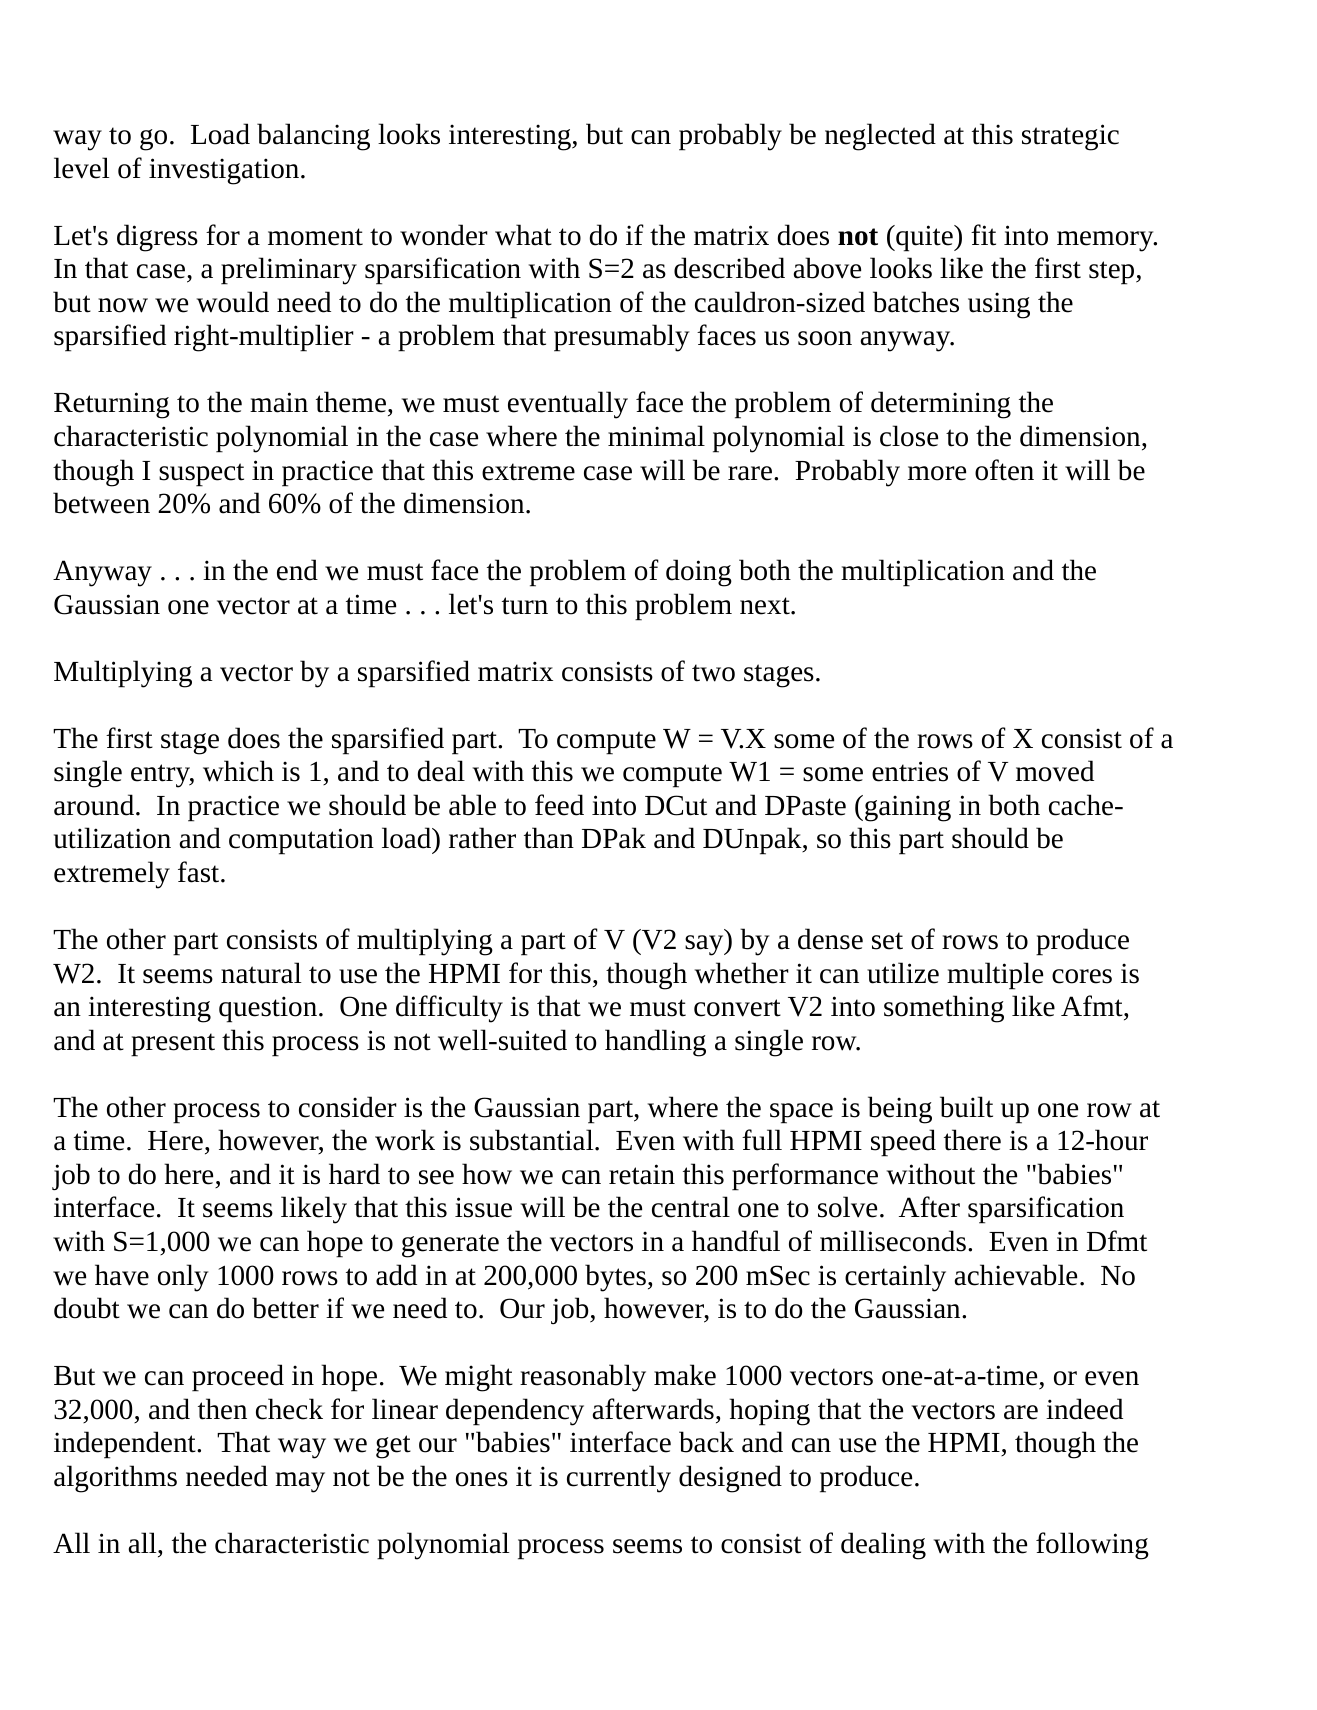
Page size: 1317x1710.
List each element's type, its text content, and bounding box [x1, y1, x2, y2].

text The other part consists of multiplying a part of V (V2 say) by a dense set of rows to produce W2. It seems natural to use the HPMI for this, though whether it can utilize multiple cores is an interesting question. One difficulty is that we must convert V2 into something like Afmt, and at present this process is not well-suited to handling a single row. [53, 922, 1174, 1056]
text Let's digress for a moment to wonder what to do if the matrix does not (quite) fit into memory. In that case, a preliminary sparsification with S=2 as described above looks like the first step, but now we would need to do the multiplication of the cauldron-sized batches using the sparsified right-multiplier - a problem that presumably faces us soon anyway. [53, 218, 1174, 352]
text All in all, the characteristic polynomial process seems to consist of dealing with the following [53, 1526, 1174, 1559]
text Multiplying a vector by a sparsified matrix consists of two stages. [53, 654, 1174, 687]
text The other process to consider is the Gaussian part, where the space is being built up one row at a time. Here, however, the work is substantial. Even with full HPMI speed there is a 12-hour job to do here, and it is hard to see how we can retain this performance without the "babies" interface. It seems likely that this issue will be the central one to solve. After sparsification with S=1,000 we can hope to generate the vectors in a handful of milliseconds. Even in Dfmt we have only 1000 rows to add in at 200,000 bytes, so 200 mSec is certainly achievable. No doubt we can do better if we need to. Our job, however, is to do the Gaussian. [53, 1090, 1174, 1325]
text The first stage does the sparsified part. To compute W = V.X some of the rows of X consist of a single entry, which is 1, and to deal with this we compute W1 = some entries of V moved around. In practice we should be able to feed into DCut and DPaste (gaining in both cache-utilization and computation load) rather than DPak and DUnpak, so this part should be extremely fast. [53, 721, 1174, 889]
text Anyway . . . in the end we must face the problem of doing both the multiplication and the Gaussian one vector at a time . . . let's turn to this problem next. [53, 553, 1174, 620]
text But we can proceed in hope. We might reasonably make 1000 vectors one-at-a-time, or even 32,000, and then check for linear dependency afterwards, hoping that the vectors are indeed independent. That way we get our "babies" interface back and can use the HPMI, though the algorithms needed may not be the ones it is currently designed to produce. [53, 1358, 1174, 1492]
text way to go. Load balancing looks interesting, but can probably be neglected at this strategic level of investigation. [53, 117, 1174, 184]
text Returning to the main theme, we must eventually face the problem of determining the characteristic polynomial in the case where the minimal polynomial is close to the dimension, though I suspect in practice that this extreme case will be rare. Probably more often it will be between 20% and 60% of the dimension. [53, 386, 1174, 520]
